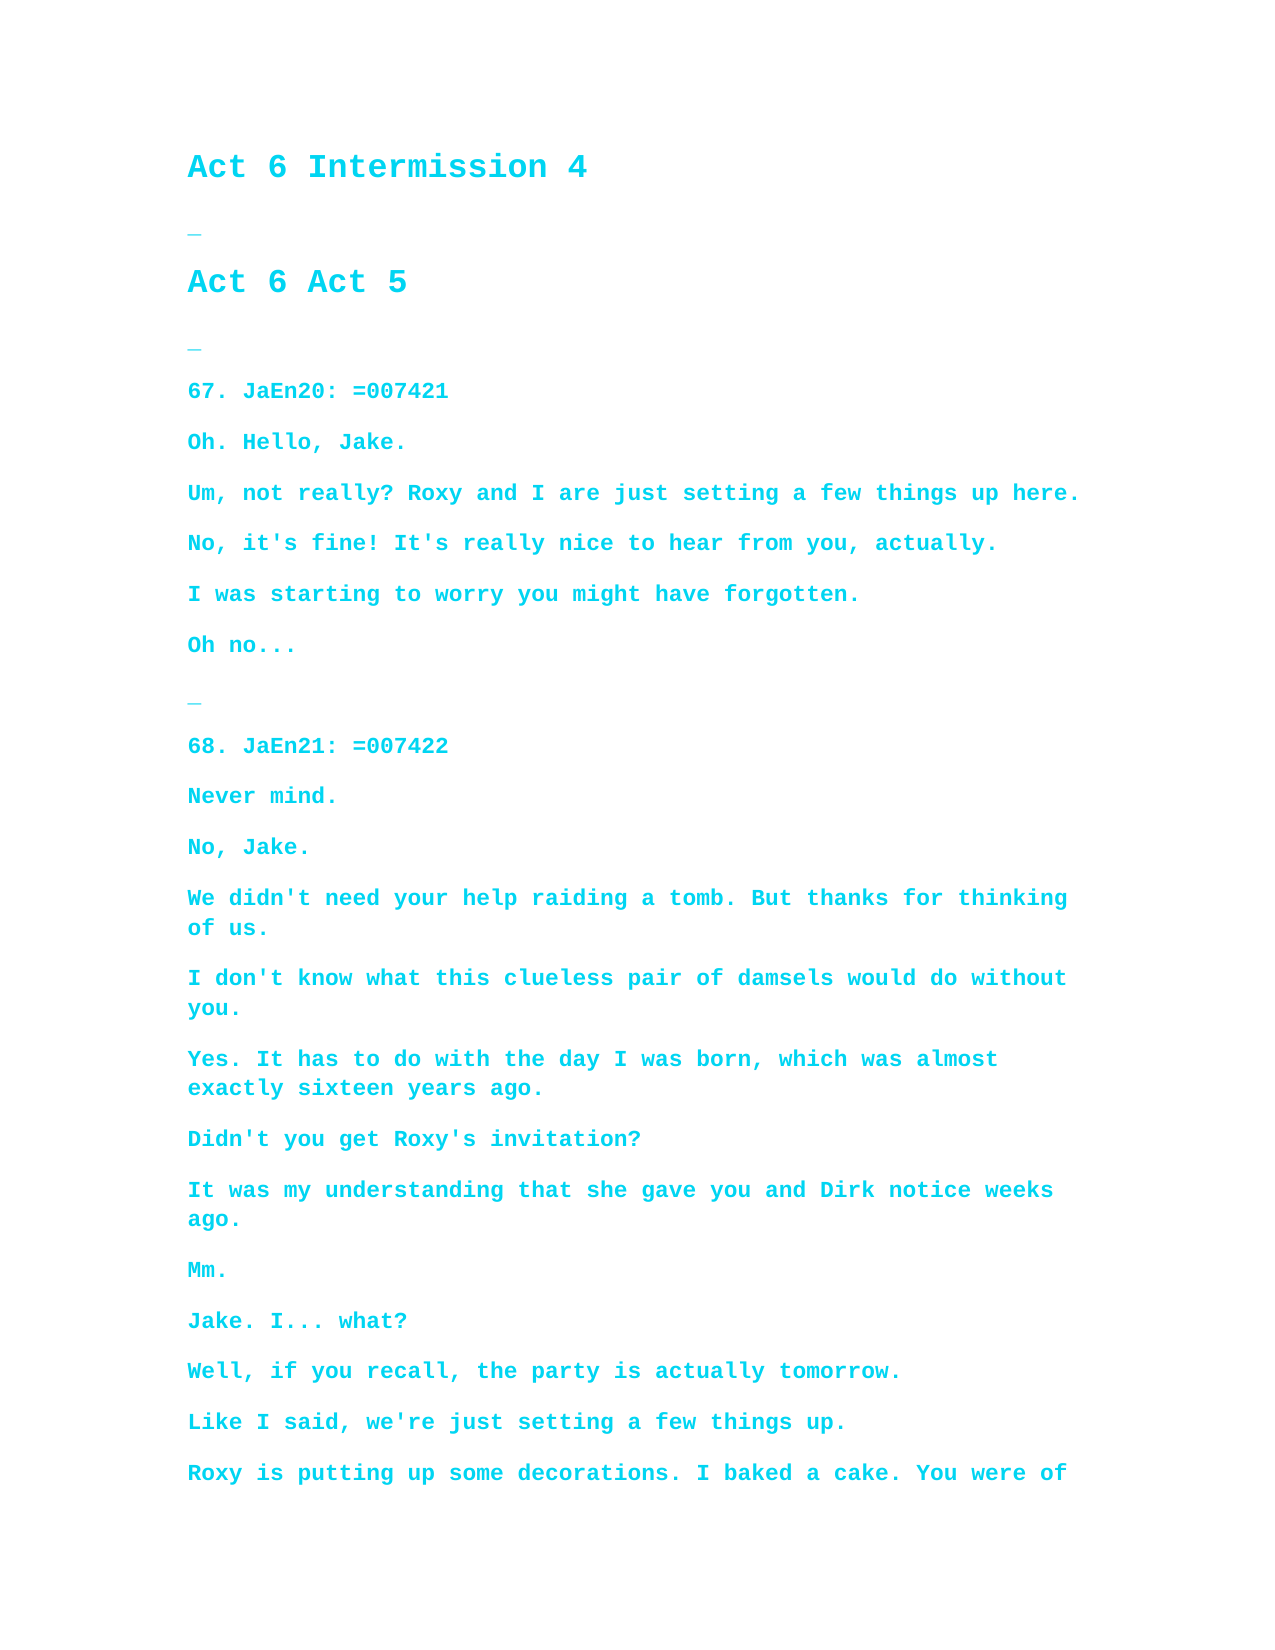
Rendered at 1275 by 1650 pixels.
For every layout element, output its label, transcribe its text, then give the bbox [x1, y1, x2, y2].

text _ [187, 329, 1087, 355]
text Didn't you get Roxy's invitation? [187, 1127, 1087, 1153]
text Yes. It has to do with the day I was born, which was almost exactly sixteen years ago. [187, 1047, 1087, 1103]
text Roxy is putting up some decorations. I baked a cake. You were of [187, 1461, 1087, 1487]
text I was starting to worry you might have forgotten. [187, 582, 1087, 608]
text 67. JaEn20: =007421 [187, 380, 1087, 406]
text Like I said, we're just setting a few things up. [187, 1410, 1087, 1436]
text Mm. [187, 1258, 1087, 1284]
text _ [187, 214, 1087, 240]
text Jake. I... what? [187, 1309, 1087, 1335]
text Act 6 Act 5 [187, 265, 1087, 303]
text Oh. Hello, Jake. [187, 430, 1087, 456]
text No, Jake. [187, 835, 1087, 861]
text Never mind. [187, 785, 1087, 811]
text It was my understanding that she gave you and Dirk notice weeks ago. [187, 1178, 1087, 1234]
text Um, not really? Roxy and I are just setting a few things up here. [187, 481, 1087, 507]
text _ [187, 683, 1087, 709]
text No, it's fine! It's really nice to hear from you, actually. [187, 532, 1087, 558]
text I don't know what this clueless pair of damsels would do without you. [187, 966, 1087, 1022]
text We didn't need your help raiding a tomb. But thanks for thinking of us. [187, 886, 1087, 942]
text 68. JaEn21: =007422 [187, 734, 1087, 760]
text Oh no... [187, 633, 1087, 659]
text Act 6 Intermission 4 [187, 150, 1087, 188]
text Well, if you recall, the party is actually tomorrow. [187, 1359, 1087, 1386]
